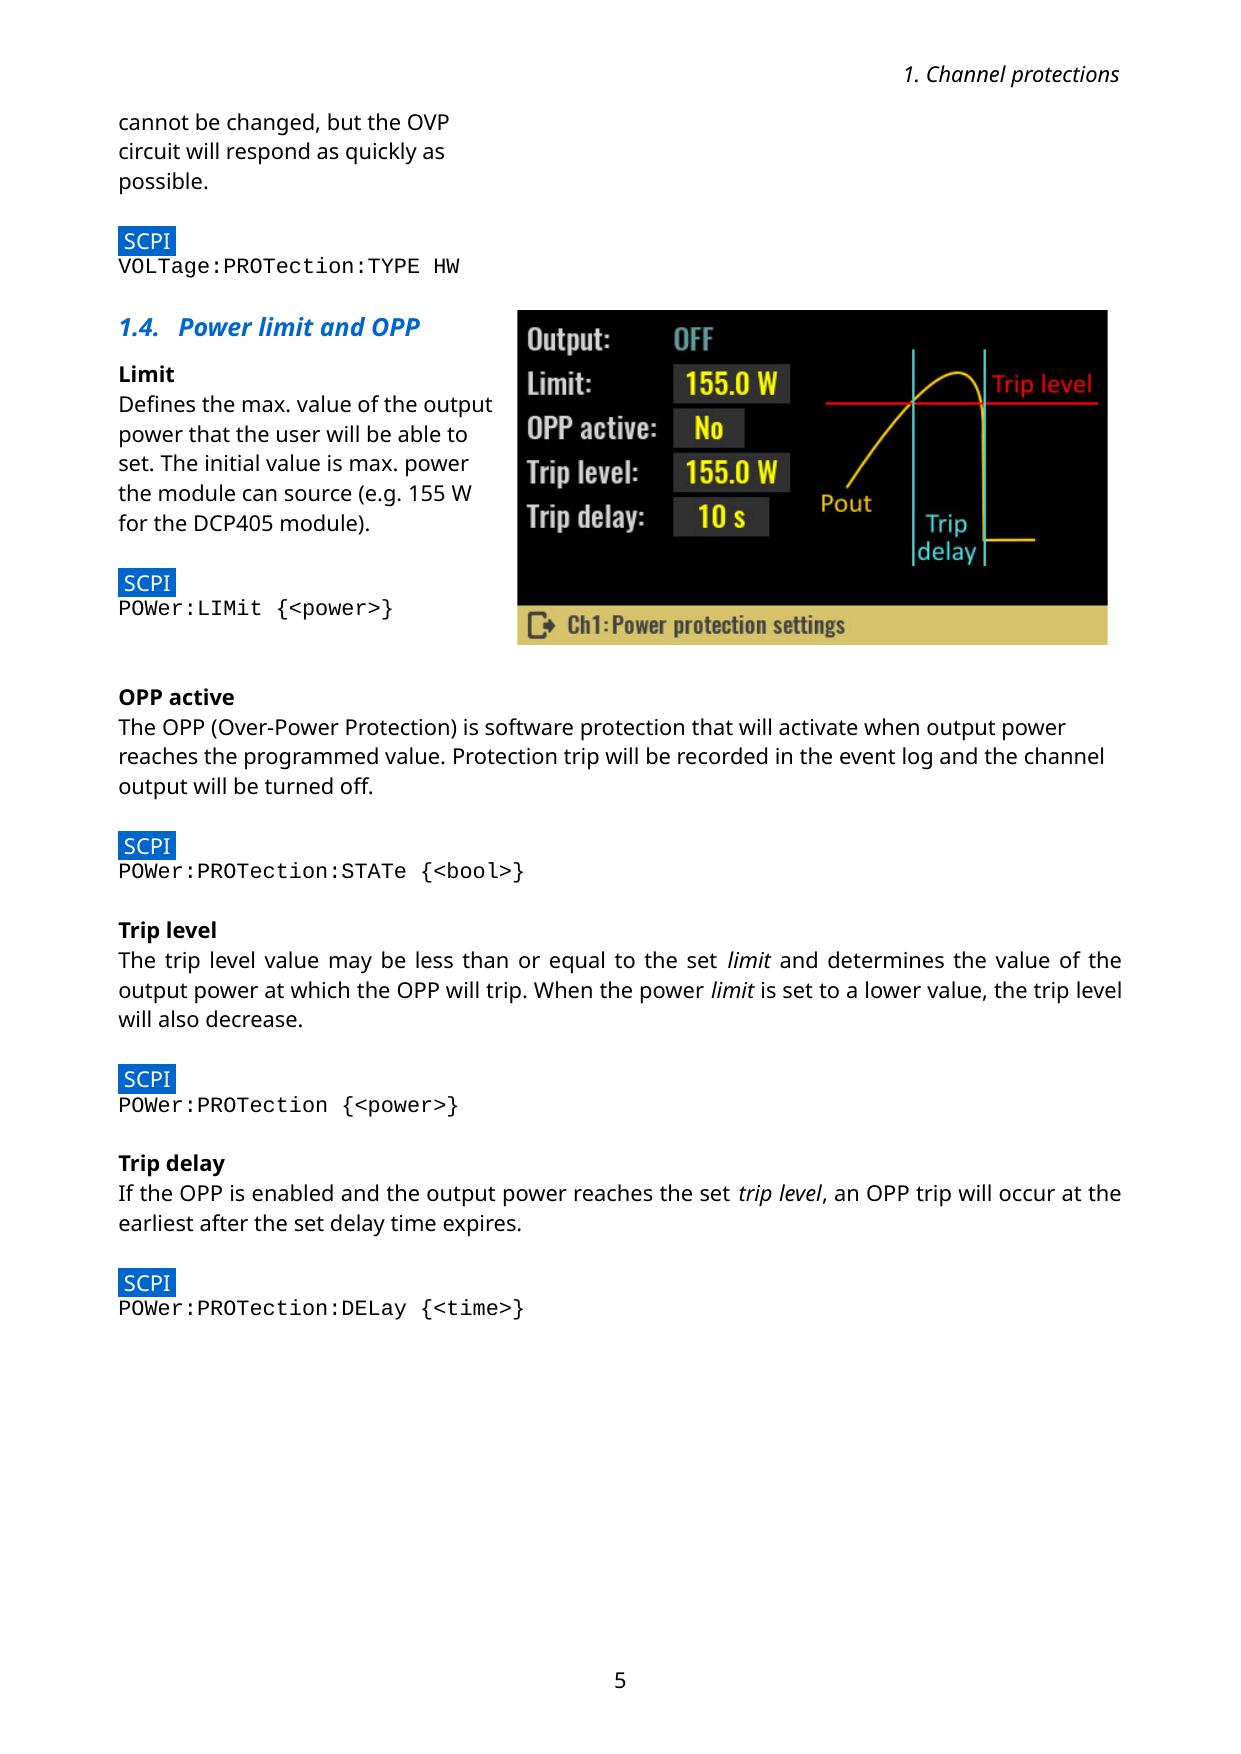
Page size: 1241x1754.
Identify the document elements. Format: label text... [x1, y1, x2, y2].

table_header cannot be changed, but the OVP circuit will respond as quickly as possible. SCPI VOLTage:PROTection:TYPE HW [118, 107, 502, 280]
table_cell The OPP (Over-Power Protection) is software protection that will activate when output power reaches the programmed value. Protection trip will be recorded in the event log and the channel output will be turned off. SCPI POWer:PROTection:STATe {<bool>} Trip level The trip level value may be less than or equal to the set limit and determines the value of the output power at which the OPP will trip. When the power limit is set to a lower value, the trip level will also decrease. SCPI POWer:PROTection {<power>} Trip delay If the OPP is enabled and the output power reaches the set trip level, an OPP trip will occur at the earliest after the set delay time expires. SCPI POWer:PROTection:DELay {<time>} [118, 711, 1123, 1322]
table_header [502, 310, 1123, 711]
picture [517, 310, 1108, 645]
table_header Power limit and OPP Limit Defines the max. value of the output power that the user will be able to set. The initial value is max. power the module can source (e.g. 155 W for the DCP405 module). SCPI POWer:LIMit {<power>} OPP active [118, 310, 502, 711]
table_header [502, 107, 1123, 280]
